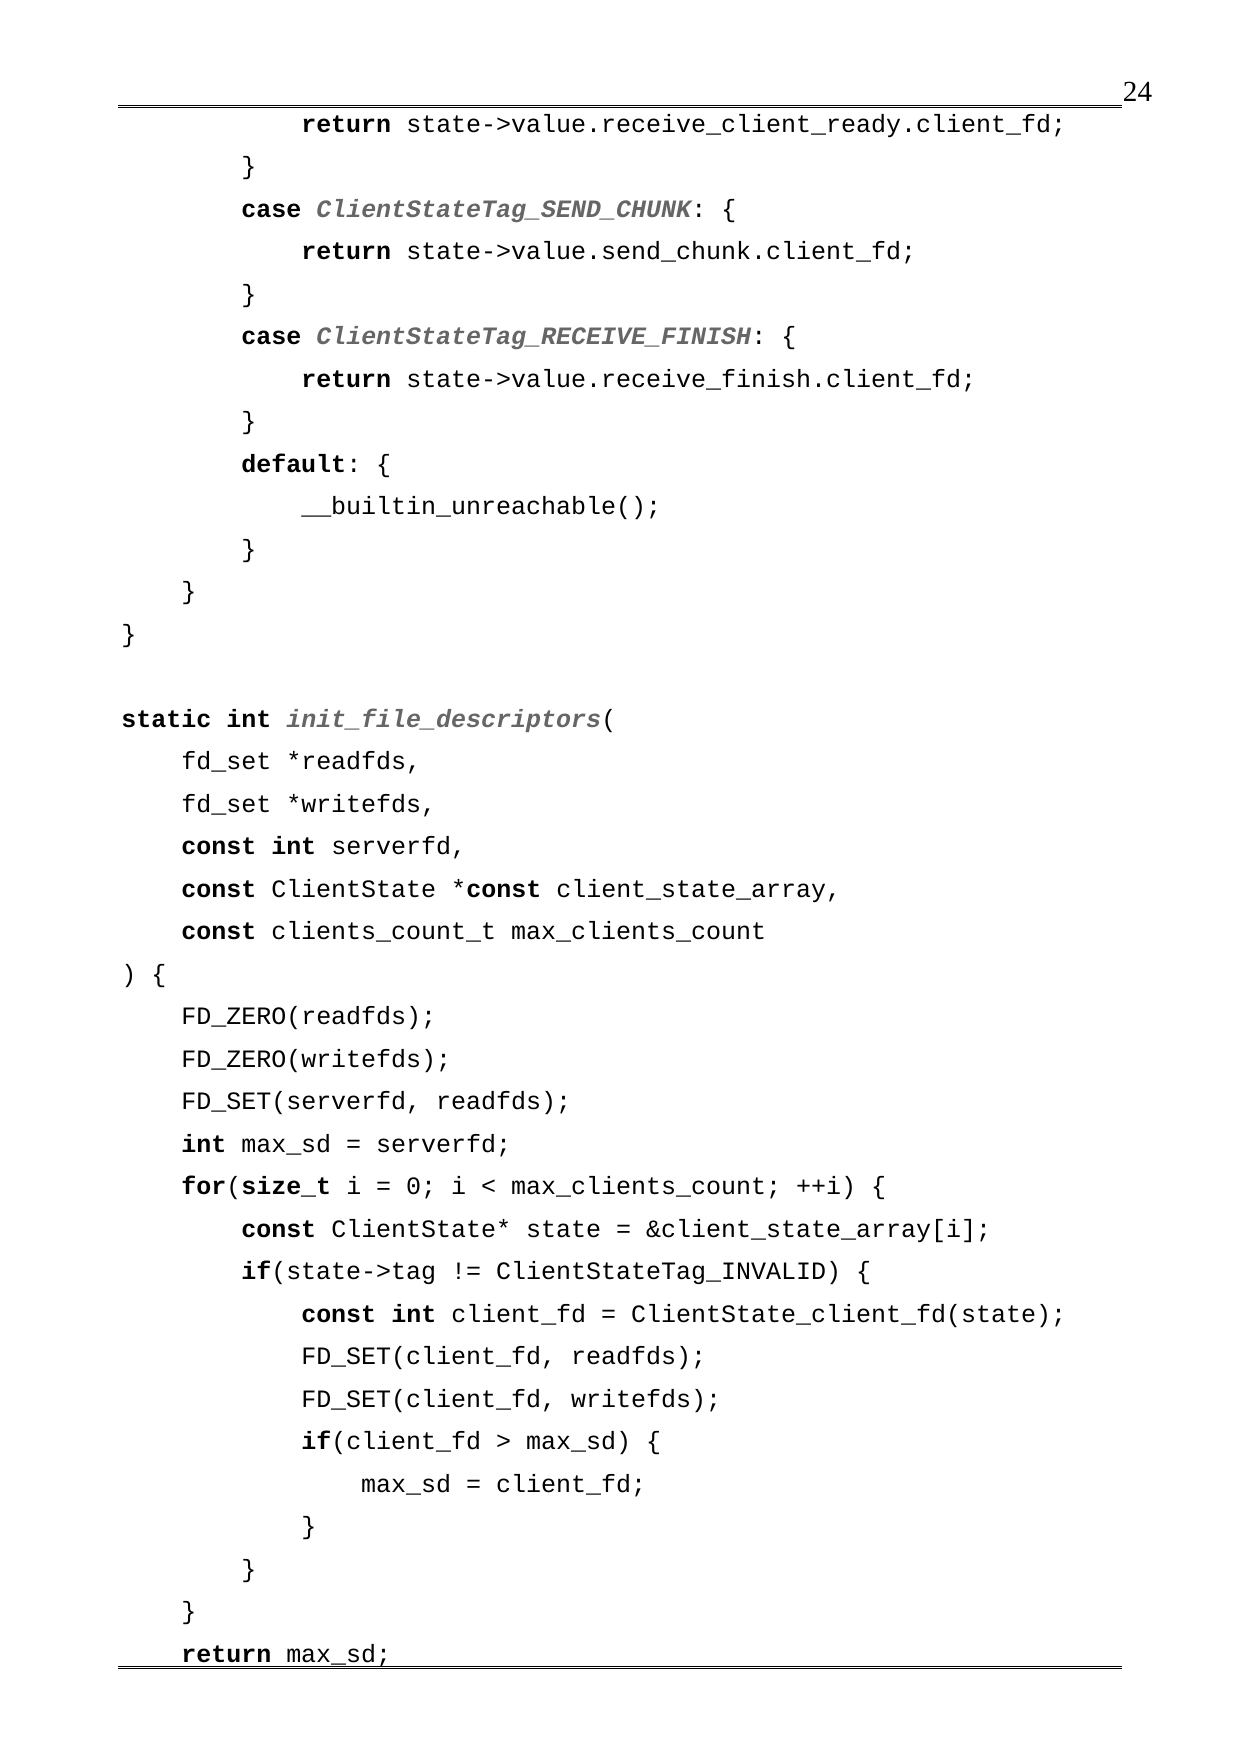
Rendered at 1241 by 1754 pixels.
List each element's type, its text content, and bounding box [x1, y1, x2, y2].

text FD_ZERO(writefds); [118, 1040, 1122, 1074]
text const clients_count_t max_clients_count [118, 913, 1122, 947]
text if(client_fd > max_sd) { [118, 1423, 1122, 1457]
text } [118, 1550, 1122, 1584]
text FD_SET(client_fd, writefds); [118, 1380, 1122, 1414]
text default: { [118, 445, 1122, 479]
text return state->value.receive_client_ready.client_fd; [118, 108, 1122, 139]
text if(state->tag != ClientStateTag_INVALID) { [118, 1253, 1122, 1287]
text return max_sd; [118, 1635, 1122, 1666]
text fd_set *readfds, [118, 743, 1122, 777]
text } [118, 1593, 1122, 1627]
text } [118, 530, 1122, 564]
text case ClientStateTag_RECEIVE_FINISH: { [118, 318, 1122, 352]
text } [118, 403, 1122, 437]
text } [118, 573, 1122, 607]
text FD_ZERO(readfds); [118, 998, 1122, 1032]
text } [118, 148, 1122, 182]
text __builtin_unreachable(); [118, 488, 1122, 522]
text } [118, 615, 1122, 649]
text int max_sd = serverfd; [118, 1125, 1122, 1159]
text for(size_t i = 0; i < max_clients_count; ++i) { [118, 1168, 1122, 1202]
text return state->value.send_chunk.client_fd; [118, 233, 1122, 267]
text return state->value.receive_finish.client_fd; [118, 360, 1122, 394]
text max_sd = client_fd; [118, 1465, 1122, 1499]
text const int serverfd, [118, 828, 1122, 862]
text const ClientState* state = &client_state_array[i]; [118, 1210, 1122, 1244]
text const ClientState *const client_state_array, [118, 870, 1122, 904]
text const int client_fd = ClientState_client_fd(state); [118, 1295, 1122, 1329]
text case ClientStateTag_SEND_CHUNK: { [118, 190, 1122, 224]
text FD_SET(client_fd, readfds); [118, 1338, 1122, 1372]
text } [118, 275, 1122, 309]
text ) { [118, 955, 1122, 989]
text } [118, 1508, 1122, 1542]
text static int init_file_descriptors( [118, 700, 1122, 734]
text fd_set *writefds, [118, 785, 1122, 819]
text FD_SET(serverfd, readfds); [118, 1083, 1122, 1117]
